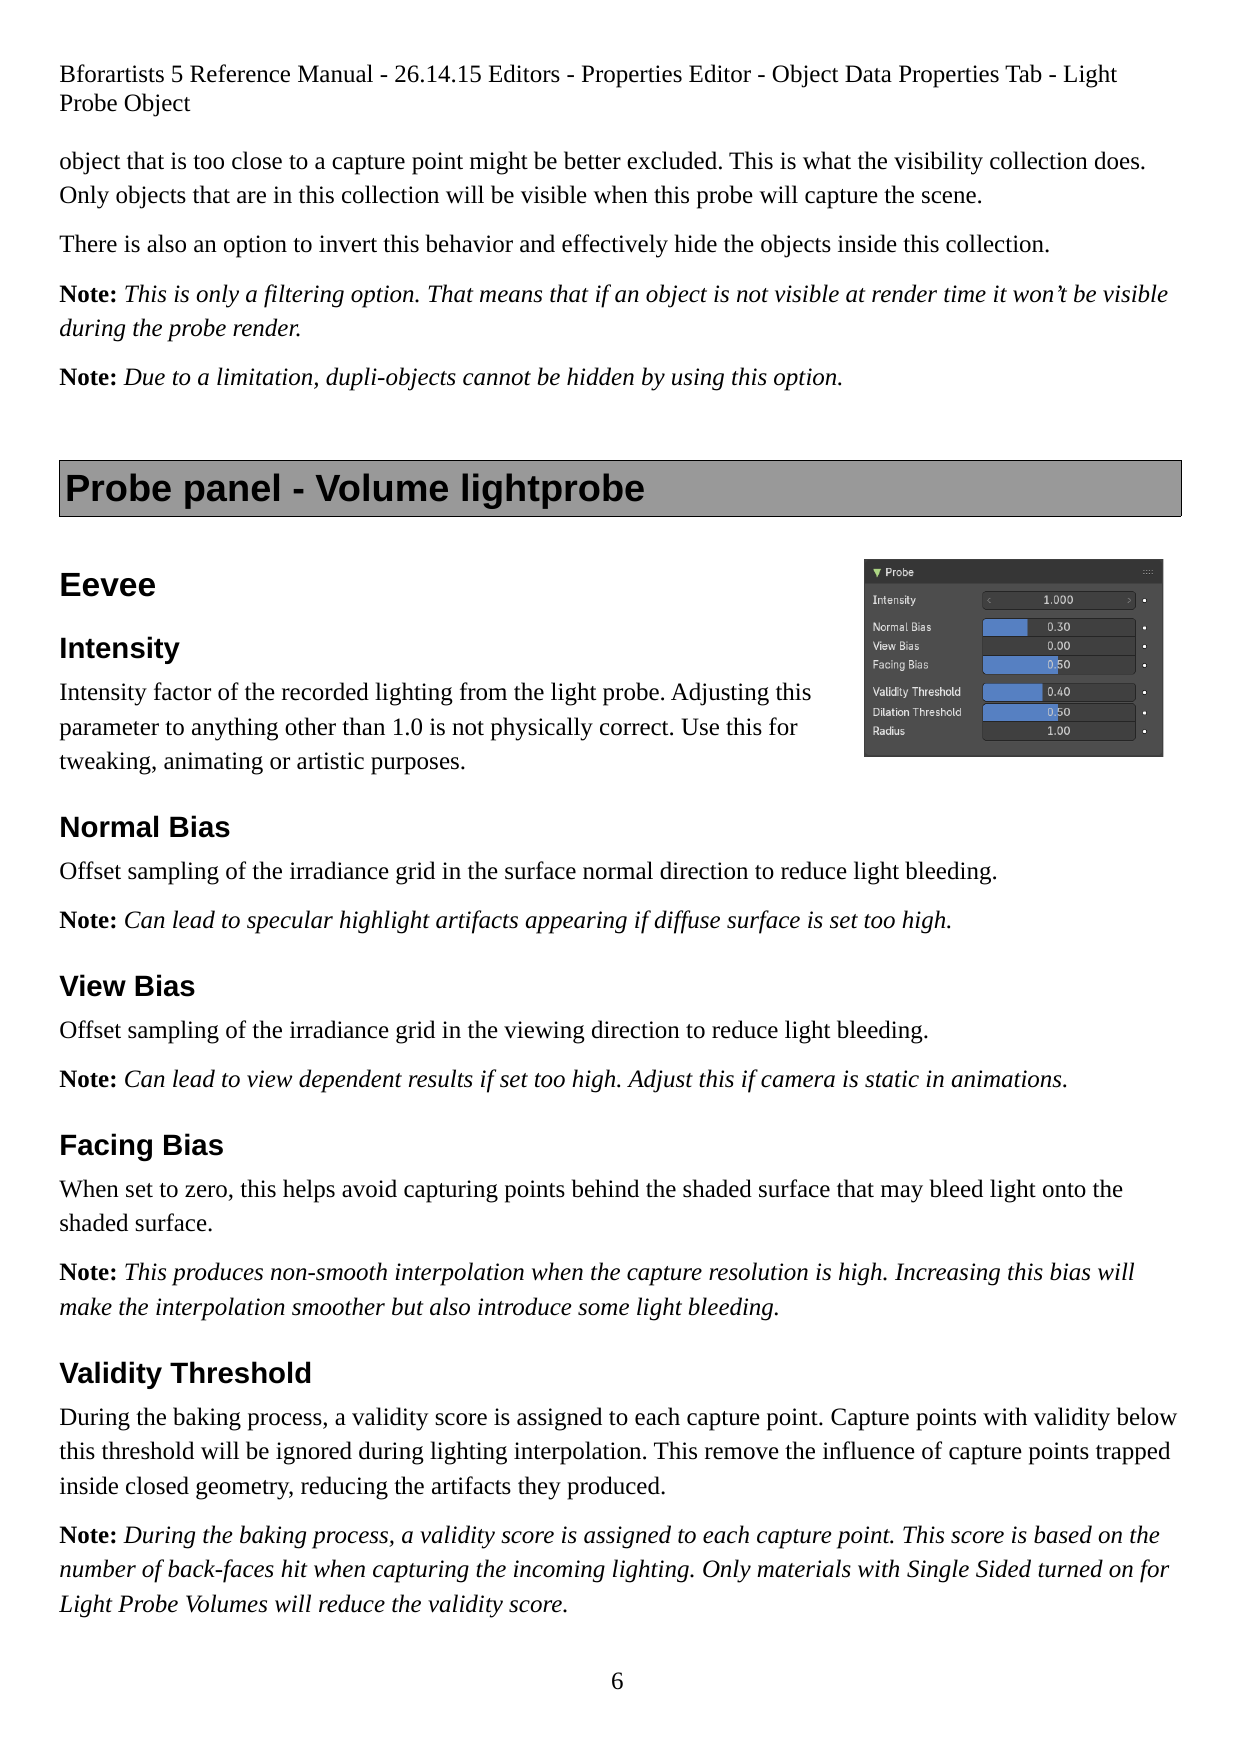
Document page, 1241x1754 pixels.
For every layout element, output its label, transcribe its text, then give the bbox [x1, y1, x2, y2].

text Note: Can lead to view dependent results if set too high. Adjust this if camera is static in animations. [59, 1064, 1181, 1093]
text Note: Due to a limitation, dupli-objects cannot be hidden by using this option. [59, 362, 1181, 391]
subtitle Eevee [59, 565, 864, 604]
text Note: This is only a filtering option. That means that if an object is not visible at render time it won’t be visible during the probe render. [59, 279, 1181, 342]
subtitle [1164, 631, 1181, 665]
text Note: During the baking process, a validity score is assigned to each capture point. This score is based on the number of back-faces hit when capturing the incoming lighting. Only materials with Single Sided turned on for Light Probe Volumes will reduce the validity score. [59, 1520, 1181, 1618]
subtitle Facing Bias [59, 1128, 1181, 1161]
subtitle Intensity [59, 631, 864, 665]
text object that is too close to a capture point might be better excluded. This is what the visibility collection does. Only objects that are in this collection will be visible when this probe will capture the scene. [59, 146, 1181, 209]
subtitle Normal Bias [59, 810, 1181, 843]
subtitle [1164, 565, 1181, 604]
text Note: Can lead to specular highlight artifacts appearing if diffuse surface is set too high. [59, 905, 1181, 934]
text Intensity factor of the recorded lighting from the light probe. Adjusting this parameter to anything other than 1.0 is not physically correct. Use this for tweaking, animating or artistic purposes. [59, 677, 1181, 775]
text During the baking process, a validity score is assigned to each capture point. Capture points with validity below this threshold will be ignored during lighting interpolation. This remove the influence of capture points trapped inside closed geometry, reducing the artifacts they produced. [59, 1402, 1181, 1499]
picture [864, 559, 1164, 757]
text Offset sampling of the irradiance grid in the viewing direction to reduce light bleeding. [59, 1015, 1181, 1044]
text Offset sampling of the irradiance grid in the surface normal direction to reduce light bleeding. [59, 856, 1181, 885]
subtitle View Bias [59, 969, 1181, 1002]
text When set to zero, this helps avoid capturing points behind the shaded surface that may bleed light onto the shaded surface. [59, 1174, 1181, 1237]
table_header Probe panel - Volume lightprobe [60, 461, 1181, 516]
text There is also an option to invert this behavior and effectively hide the objects inside this collection. [59, 229, 1181, 258]
subtitle Validity Threshold [59, 1356, 1181, 1389]
text Note: This produces non-smooth interpolation when the capture resolution is high. Increasing this bias will make the interpolation smoother but also introduce some light bleeding. [59, 1257, 1181, 1321]
